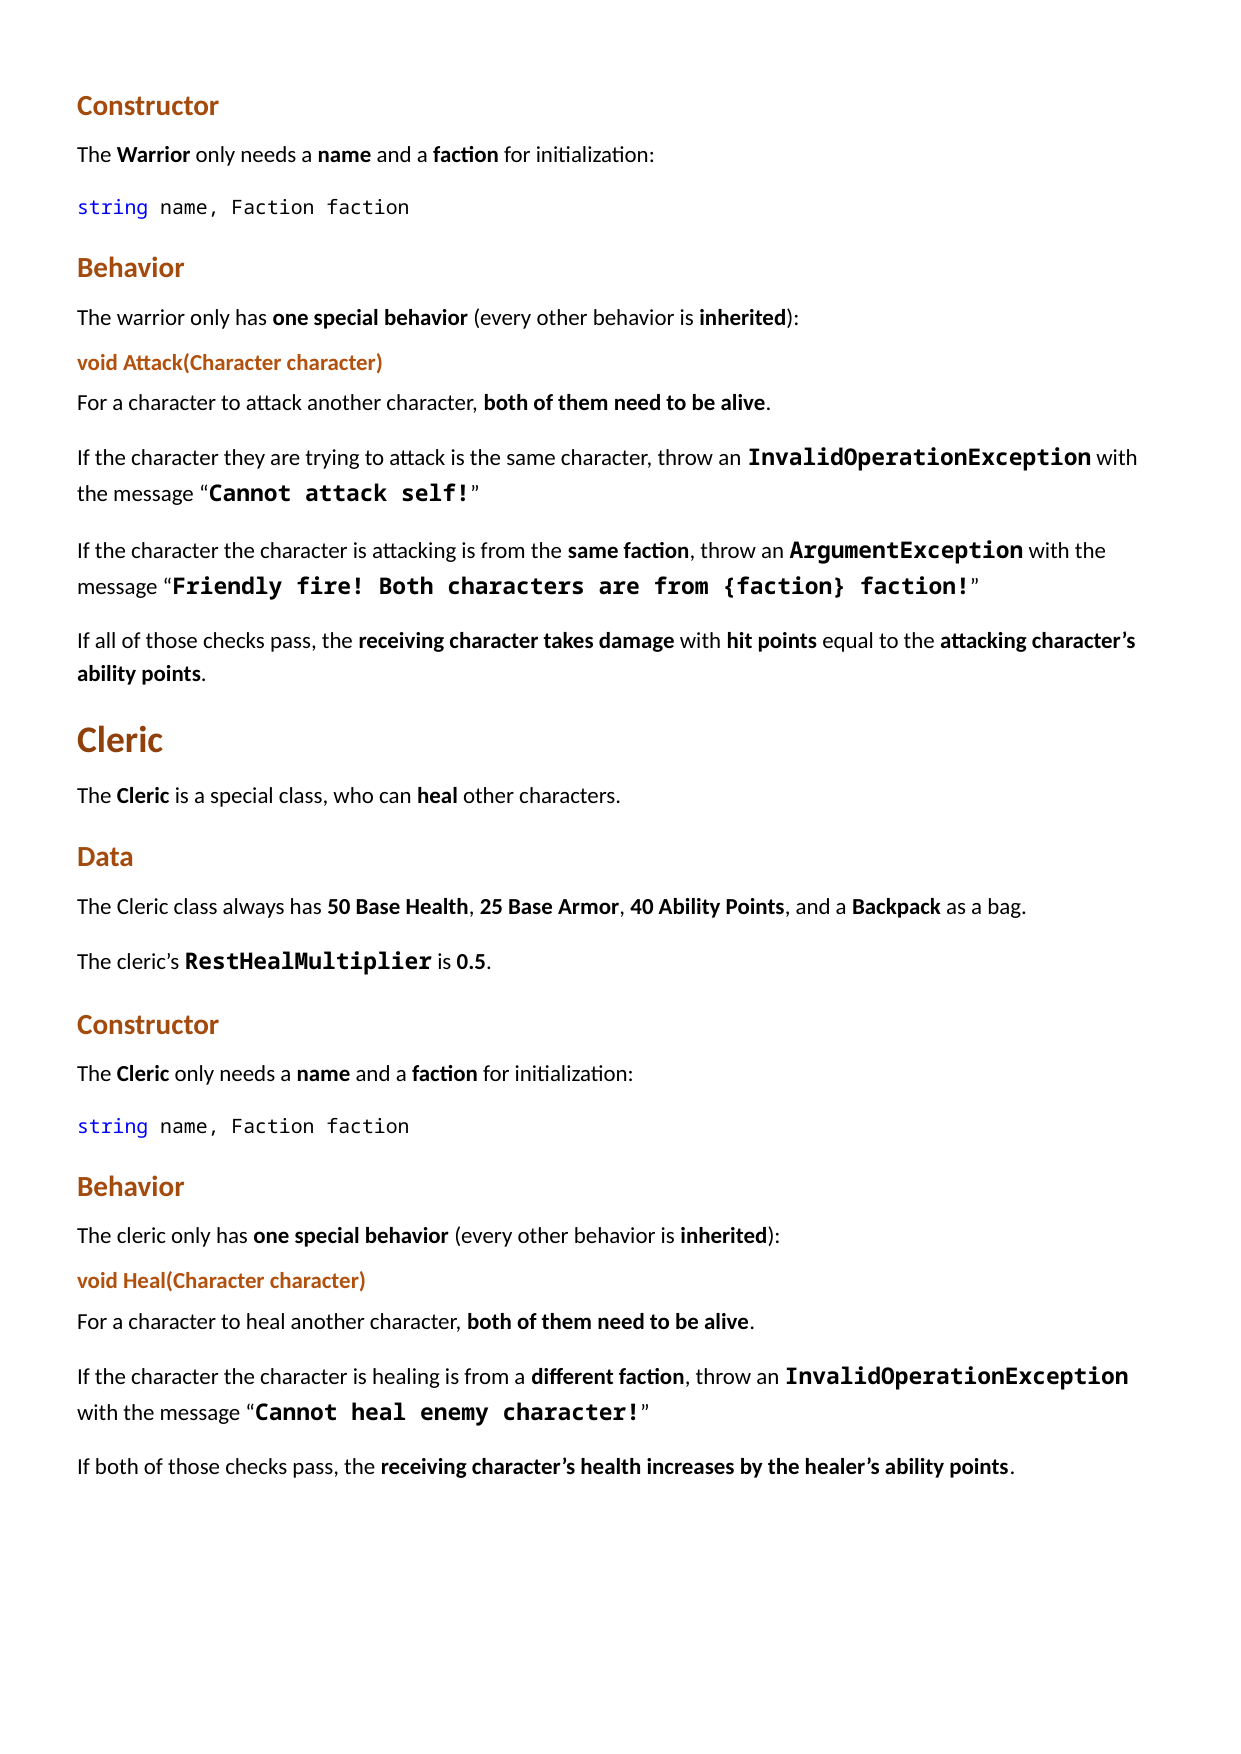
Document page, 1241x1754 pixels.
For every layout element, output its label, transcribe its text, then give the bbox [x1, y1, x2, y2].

text The warrior only has one special behavior (every other behavior is inherited): [77, 303, 1163, 331]
text string name, Faction faction [77, 193, 1163, 221]
subtitle Cleric [77, 716, 1163, 762]
text string name, Faction faction [77, 1112, 1163, 1139]
text The Warrior only needs a name and a faction for initialization: [77, 141, 1163, 168]
subtitle void Attack(Character character) [77, 348, 1163, 376]
subtitle Data [77, 838, 1163, 874]
text If all of those checks pass, the receiving character takes damage with hit points equal to the attacking character’s ability points. [77, 627, 1163, 687]
subtitle void Heal(Character character) [77, 1266, 1163, 1294]
subtitle Behavior [77, 249, 1163, 285]
text The cleric’s RestHealMultiplier is 0.5. [77, 945, 1163, 976]
text For a character to attack another character, both of them need to be alive. [77, 388, 1163, 416]
text If the character they are trying to attack is the same character, throw an InvalidOperationException with the message “Cannot attack self!” [77, 441, 1163, 508]
text The Cleric only needs a name and a faction for initialization: [77, 1059, 1163, 1087]
text The Cleric is a special class, who can heal other characters. [77, 781, 1163, 809]
text If the character the character is attacking is from the same faction, throw an ArgumentException with the message “Friendly fire! Both characters are from {faction} faction!” [77, 534, 1163, 601]
text For a character to heal another character, both of them need to be alive. [77, 1307, 1163, 1335]
text The cleric only has one special behavior (every other behavior is inherited): [77, 1222, 1163, 1249]
text The Cleric class always has 50 Base Health, 25 Base Armor, 40 Ability Points, and a Backpack as a bag. [77, 892, 1163, 920]
subtitle Constructor [77, 87, 1163, 123]
subtitle Constructor [77, 1006, 1163, 1041]
text If both of those checks pass, the receiving character’s health increases by the healer’s ability points. [77, 1452, 1163, 1481]
text If the character the character is healing is from a different faction, throw an InvalidOperationException with the message “Cannot heal enemy character!” [77, 1360, 1163, 1427]
subtitle Behavior [77, 1168, 1163, 1204]
